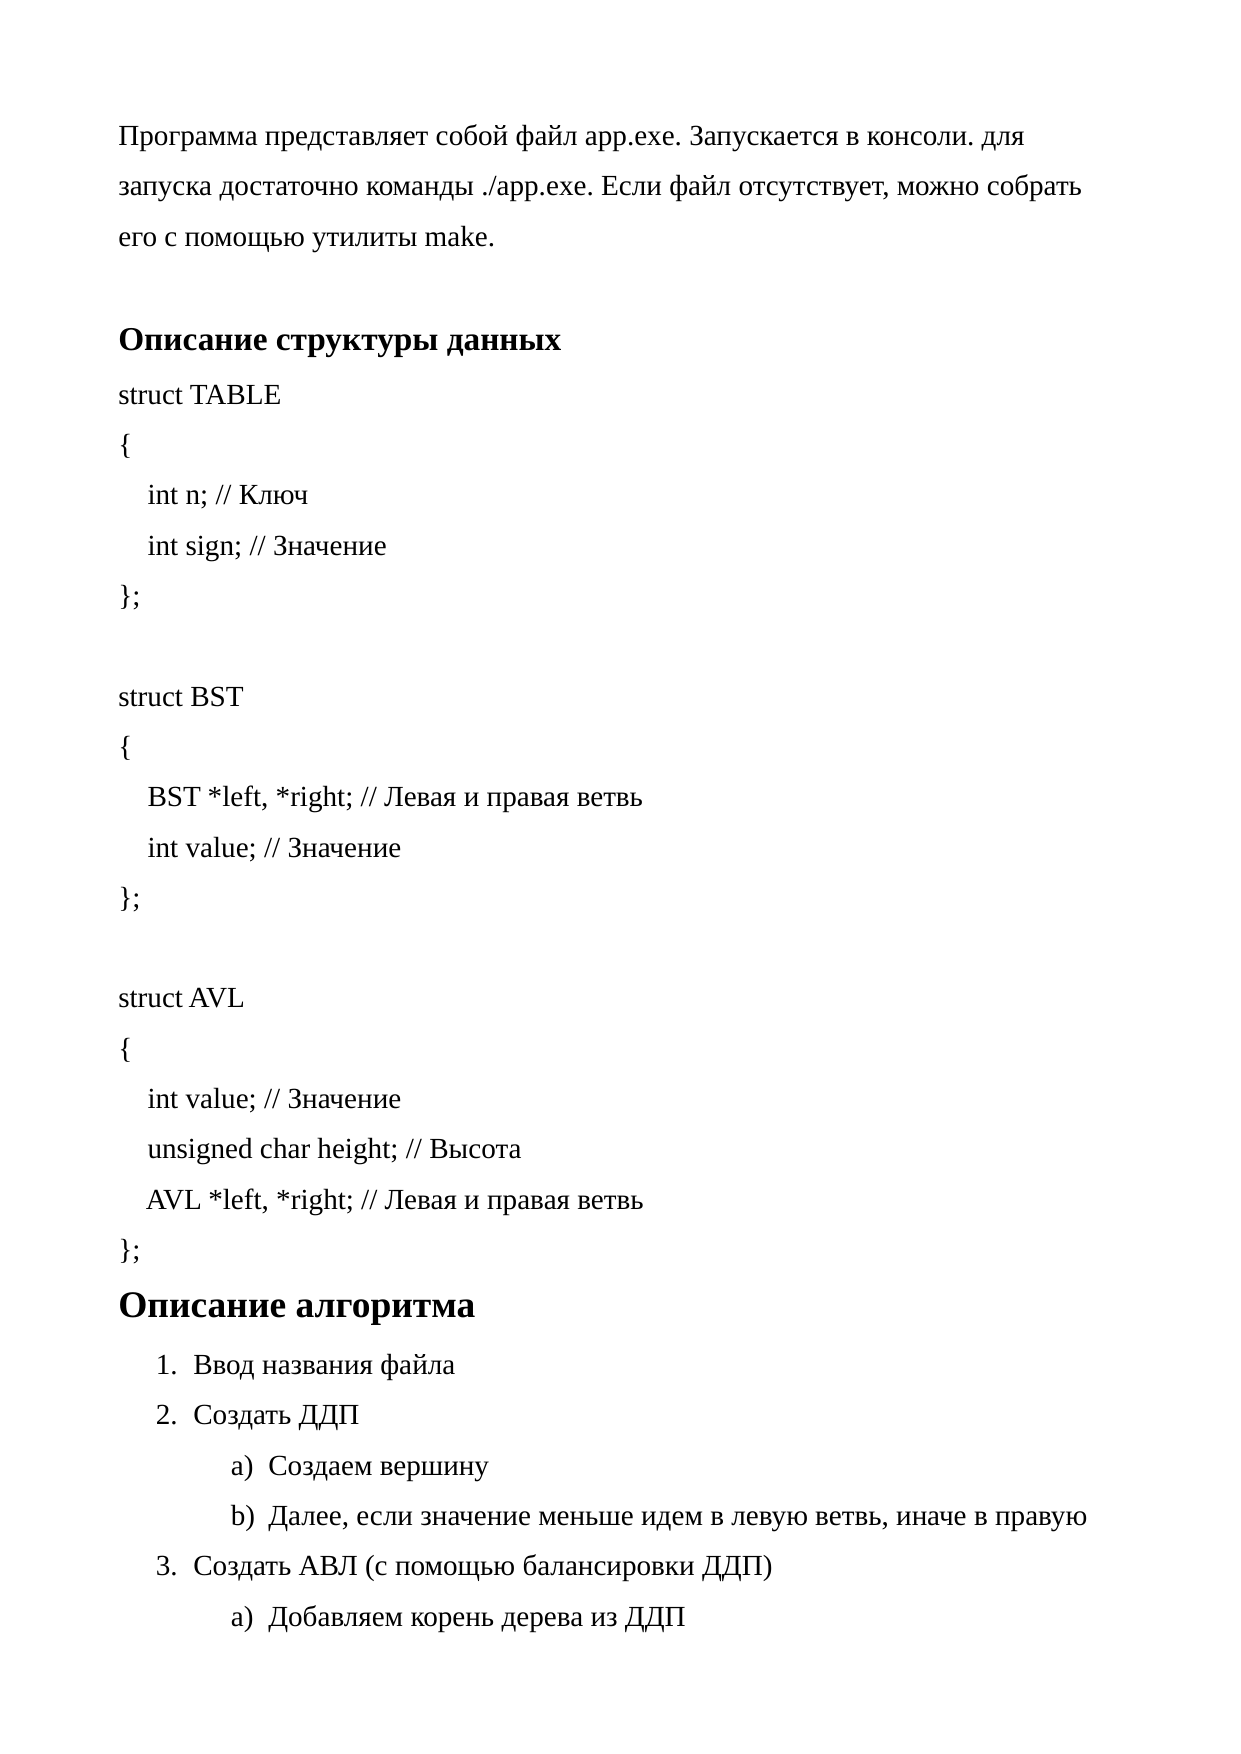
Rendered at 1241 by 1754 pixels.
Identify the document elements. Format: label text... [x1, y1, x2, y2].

text { [118, 1031, 1122, 1064]
text }; [118, 1232, 1122, 1266]
list Добавляем корень дерева из ДДП [231, 1599, 1122, 1632]
text }; [118, 880, 1122, 913]
list Далее, если значение меньше идем в левую ветвь, иначе в правую [231, 1498, 1122, 1532]
text int sign; // Значение [118, 528, 1122, 561]
text struct BST [118, 679, 1122, 712]
text int value; // Значение [118, 830, 1122, 863]
text AVL *left, *right; // Левая и правая ветвь [118, 1182, 1122, 1215]
text Программа представляет собой файл app.exe. Запускается в консоли. для запуска достаточно команды ./app.exe. Если файл отсутствует, можно собрать его с помощью утилиты make. [118, 118, 1122, 252]
text struct AVL [118, 981, 1122, 1014]
text Описание алгоритма [118, 1282, 1122, 1326]
list Создаем вершину [231, 1448, 1122, 1481]
list Создать ДДП [156, 1397, 1122, 1431]
text Описание структуры данных [118, 319, 1122, 358]
text { [118, 427, 1122, 461]
text unsigned char height; // Высота [118, 1132, 1122, 1165]
list Создать АВЛ (с помощью балансировки ДДП) [156, 1548, 1122, 1582]
text BST *left, *right; // Левая и правая ветвь [118, 779, 1122, 813]
text struct TABLE [118, 377, 1122, 410]
text }; [118, 578, 1122, 612]
text int value; // Значение [118, 1081, 1122, 1115]
text { [118, 729, 1122, 763]
list Ввод названия файла [156, 1347, 1122, 1381]
text int n; // Ключ [118, 477, 1122, 511]
